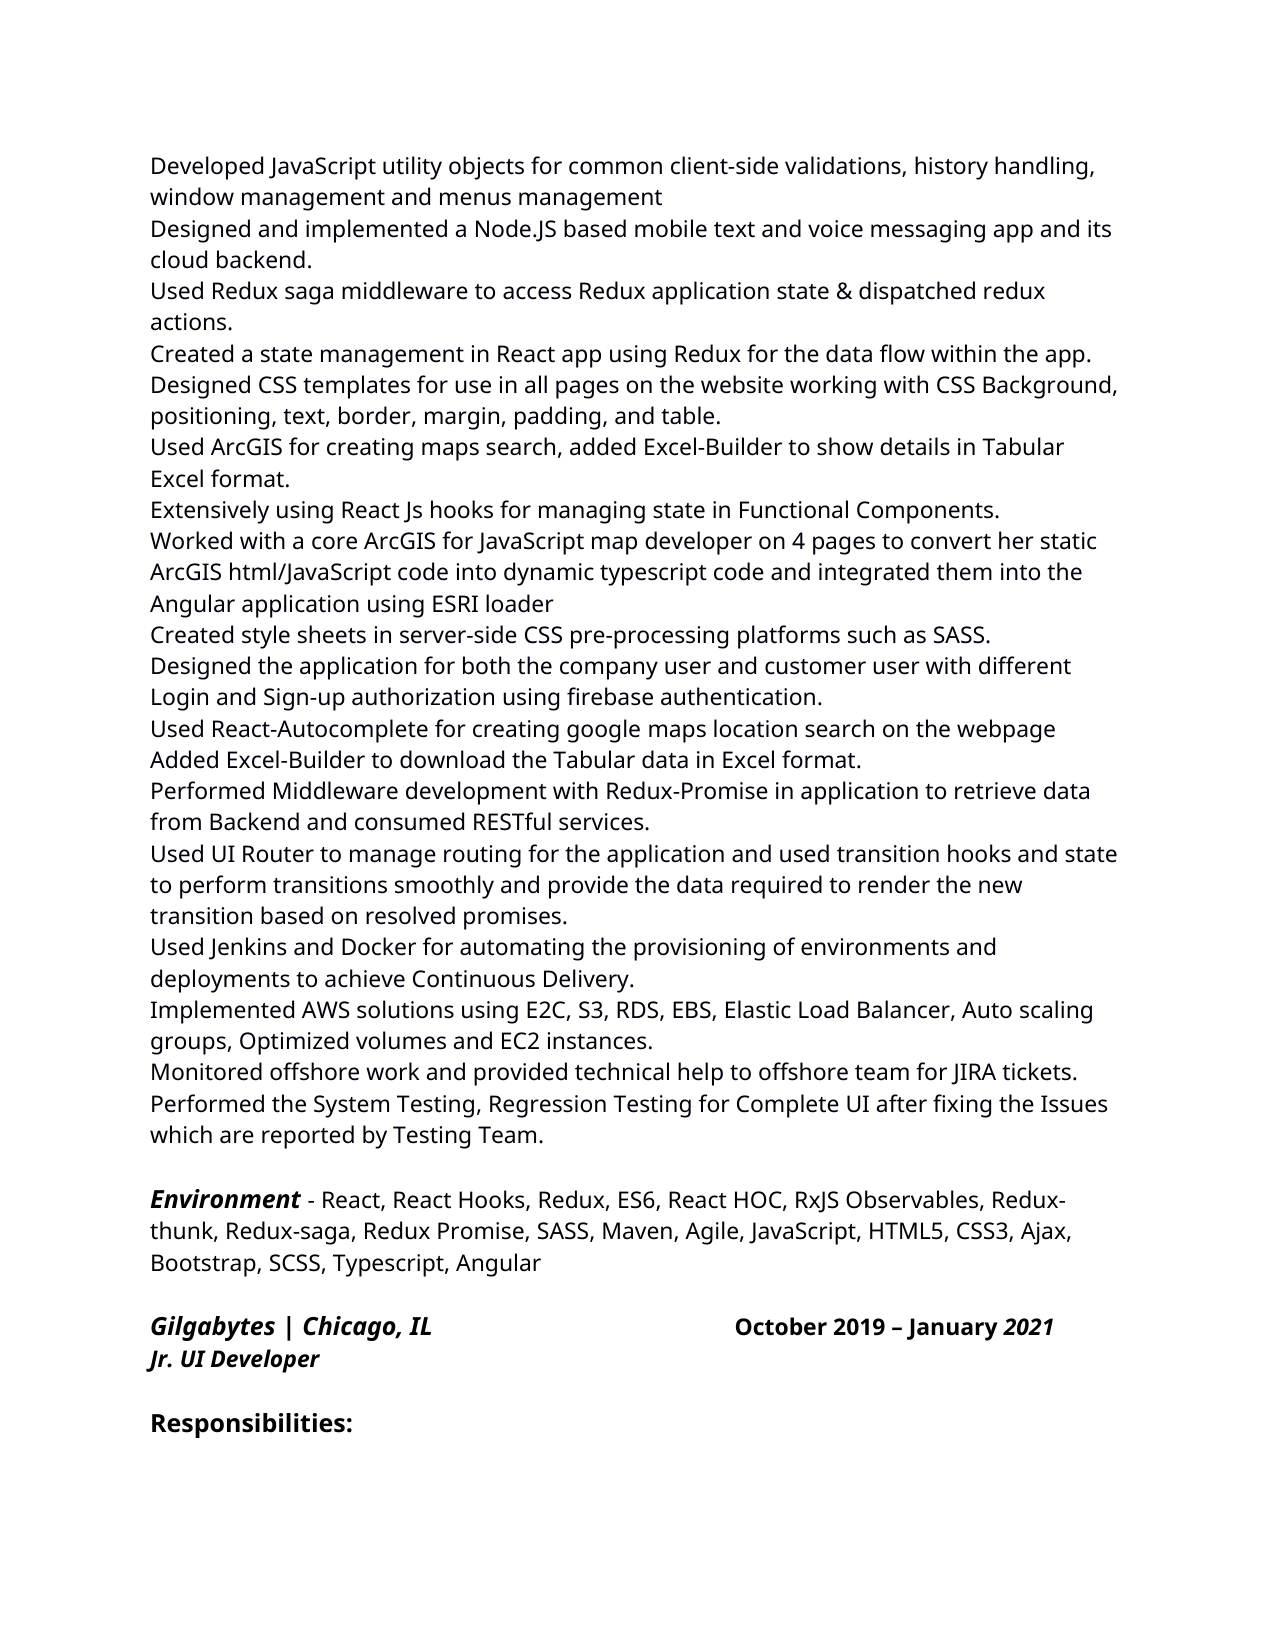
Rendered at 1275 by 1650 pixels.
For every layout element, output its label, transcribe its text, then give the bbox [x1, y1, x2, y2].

text Monitored offshore work and provided technical help to offshore team for JIRA tickets. [150, 1056, 1125, 1087]
text Designed and implemented a Node.JS based mobile text and voice messaging app and its cloud backend. [150, 212, 1125, 275]
text Created a state management in React app using Redux for the data flow within the app. [150, 337, 1125, 369]
text Gilgabytes | Chicago, IL October 2019 – January 2021 [150, 1309, 1125, 1343]
text Environment - React, React Hooks, Redux, ES6, React HOC, RxJS Observables, Redux-thunk, Redux-saga, Redux Promise, SASS, Maven, Agile, JavaScript, HTML5, CSS3, Ajax, Bootstrap, SCSS, Typescript, Angular [150, 1181, 1125, 1278]
text Designed the application for both the company user and customer user with different Login and Sign-up authorization using firebase authentication. [150, 650, 1125, 712]
text Jr. UI Developer [150, 1343, 1125, 1374]
text Worked with a core ArcGIS for JavaScript map developer on 4 pages to convert her static ArcGIS html/JavaScript code into dynamic typescript code and integrated them into the Angular application using ESRI loader [150, 525, 1125, 619]
text Used ArcGIS for creating maps search, added Excel-Builder to show details in Tabular Excel format. Extensively using React Js hooks for managing state in Functional Components. [150, 431, 1125, 525]
text Designed CSS templates for use in all pages on the website working with CSS Background, positioning, text, border, margin, padding, and table. [150, 369, 1125, 431]
text Used Jenkins and Docker for automating the provisioning of environments and deployments to achieve Continuous Delivery. [150, 931, 1125, 994]
text Responsibilities: [150, 1406, 1125, 1440]
text Used React-Autocomplete for creating google maps location search on the webpage Added Excel-Builder to download the Tabular data in Excel format. [150, 712, 1125, 775]
text Performed the System Testing, Regression Testing for Complete UI after fixing the Issues which are reported by Testing Team. [150, 1087, 1125, 1150]
text Developed JavaScript utility objects for common client-side validations, history handling, window management and menus management [150, 150, 1125, 212]
text Performed Middleware development with Redux-Promise in application to retrieve data from Backend and consumed RESTful services. Used UI Router to manage routing for the application and used transition hooks and state to perform transitions smoothly and provide the data required to render the new transition based on resolved promises. [150, 775, 1125, 931]
text Implemented AWS solutions using E2C, S3, RDS, EBS, Elastic Load Balancer, Auto scaling groups, Optimized volumes and EC2 instances. [150, 994, 1125, 1056]
text Created style sheets in server-side CSS pre-processing platforms such as SASS. [150, 619, 1125, 650]
text Used Redux saga middleware to access Redux application state & dispatched redux actions. [150, 275, 1125, 337]
